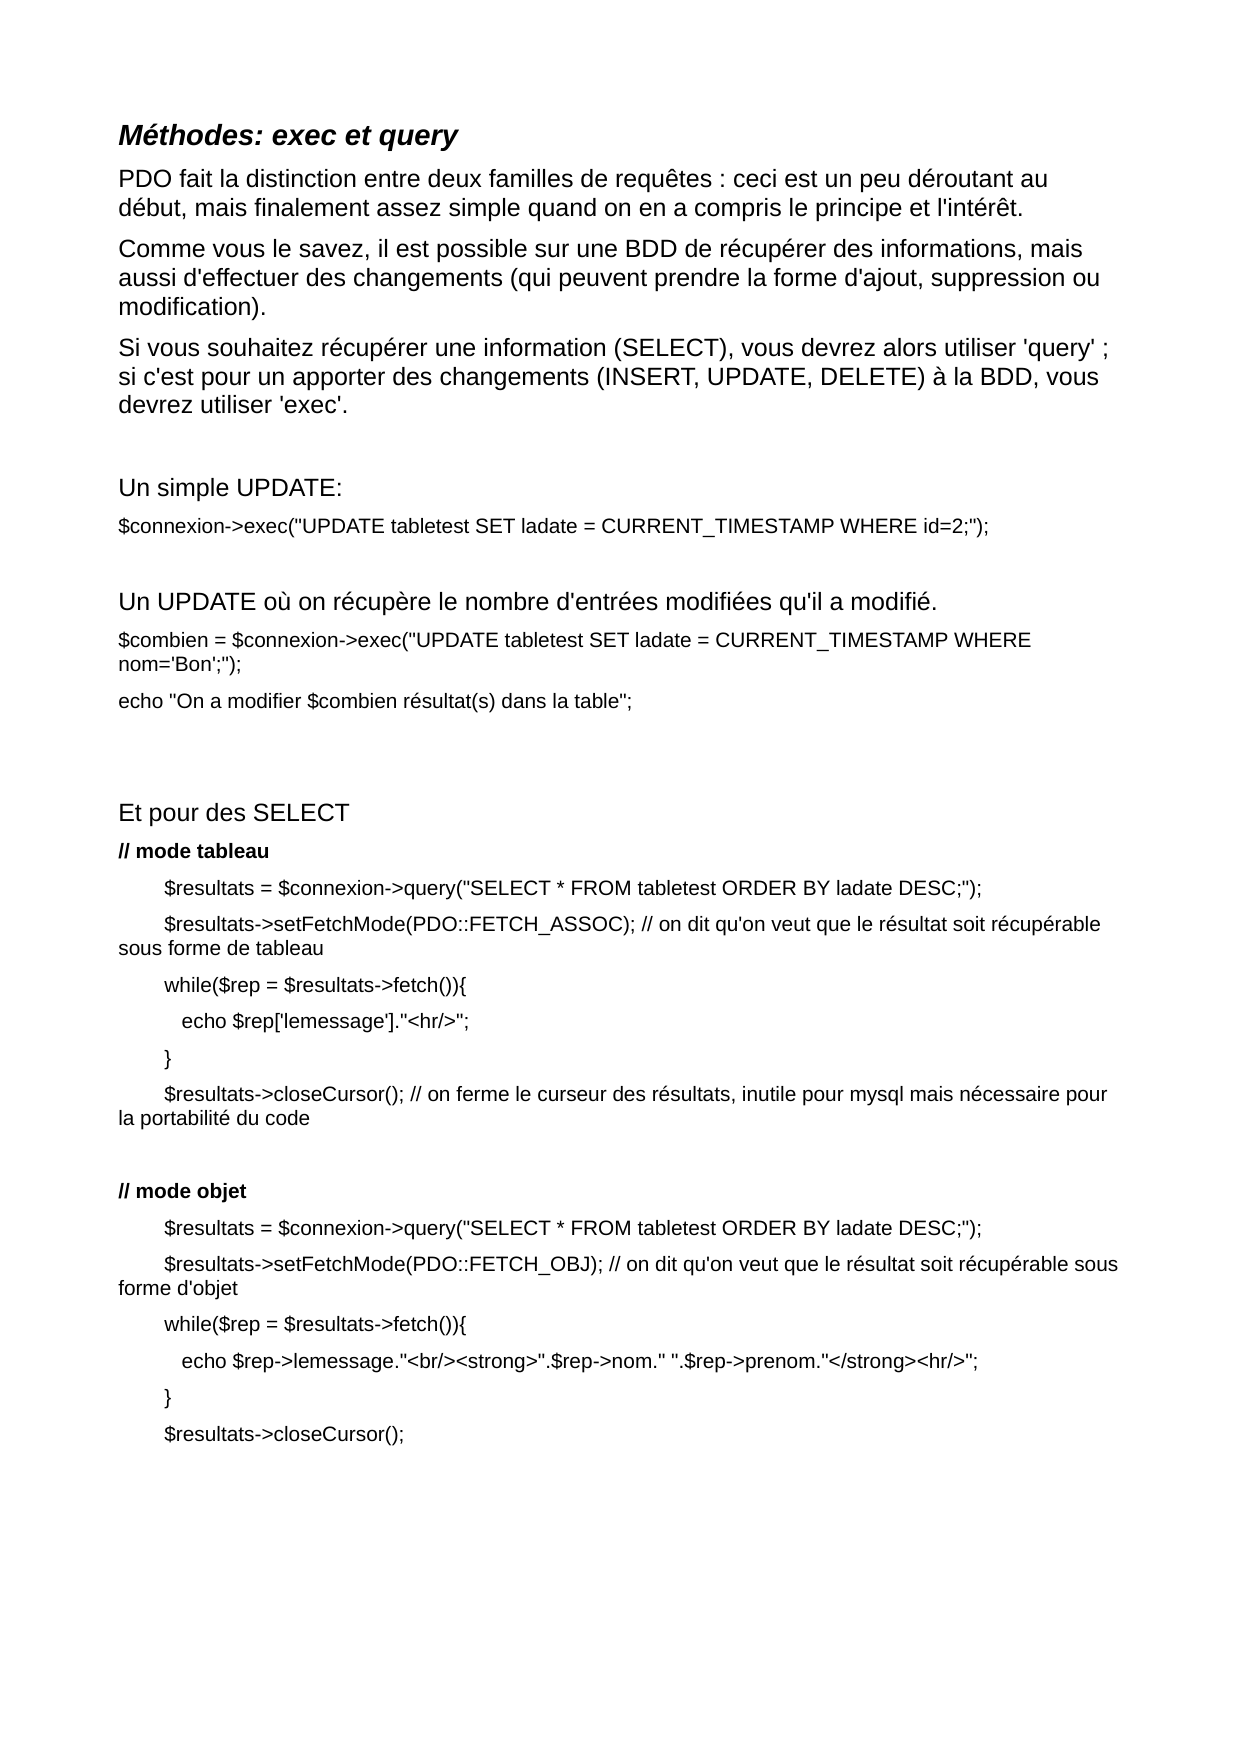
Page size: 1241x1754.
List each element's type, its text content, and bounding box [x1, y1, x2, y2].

text PDO fait la distinction entre deux familles de requêtes : ceci est un peu déroutant au début, mais finalement assez simple quand on en a compris le principe et l'intérêt. [118, 164, 1122, 222]
text Un UPDATE où on récupère le nombre d'entrées modifiées qu'il a modifié. [118, 587, 1122, 616]
text $combien = $connexion->exec("UPDATE tabletest SET ladate = CURRENT_TIMESTAMP WHERE nom='Bon';"); [118, 628, 1122, 676]
text echo $rep->lemessage."<br/><strong>".$rep->nom." ".$rep->prenom."</strong><hr/>"; [118, 1349, 1122, 1373]
text // mode objet [118, 1179, 1122, 1203]
text while($rep = $resultats->fetch()){ [118, 1312, 1122, 1336]
text $resultats->setFetchMode(PDO::FETCH_ASSOC); // on dit qu'on veut que le résultat soit récupérable sous forme de tableau [118, 912, 1122, 960]
text // mode tableau [118, 839, 1122, 863]
text $resultats->closeCursor(); [118, 1422, 1122, 1446]
text $connexion->exec("UPDATE tabletest SET ladate = CURRENT_TIMESTAMP WHERE id=2;"); [118, 514, 1122, 538]
text Si vous souhaitez récupérer une information (SELECT), vous devrez alors utiliser 'query' ; si c'est pour un apporter des changements (INSERT, UPDATE, DELETE) à la BDD, vous devrez utiliser 'exec'. [118, 333, 1122, 419]
text echo "On a modifier $combien résultat(s) dans la table"; [118, 689, 1122, 713]
text Un simple UPDATE: [118, 473, 1122, 502]
text $resultats = $connexion->query("SELECT * FROM tabletest ORDER BY ladate DESC;"); [118, 1215, 1122, 1239]
text $resultats->closeCursor(); // on ferme le curseur des résultats, inutile pour mysql mais nécessaire pour la portabilité du code [118, 1082, 1122, 1130]
text } [118, 1046, 1122, 1069]
text $resultats->setFetchMode(PDO::FETCH_OBJ); // on dit qu'on veut que le résultat soit récupérable sous forme d'objet [118, 1252, 1122, 1300]
text while($rep = $resultats->fetch()){ [118, 973, 1122, 997]
text Comme vous le savez, il est possible sur une BDD de récupérer des informations, mais aussi d'effectuer des changements (qui peuvent prendre la forme d'ajout, suppression ou modification). [118, 234, 1122, 320]
text } [118, 1385, 1122, 1409]
subtitle Méthodes: exec et query [118, 118, 1122, 152]
text echo $rep['lemessage']."<hr/>"; [118, 1009, 1122, 1033]
text Et pour des SELECT [118, 798, 1122, 827]
text $resultats = $connexion->query("SELECT * FROM tabletest ORDER BY ladate DESC;"); [118, 876, 1122, 900]
